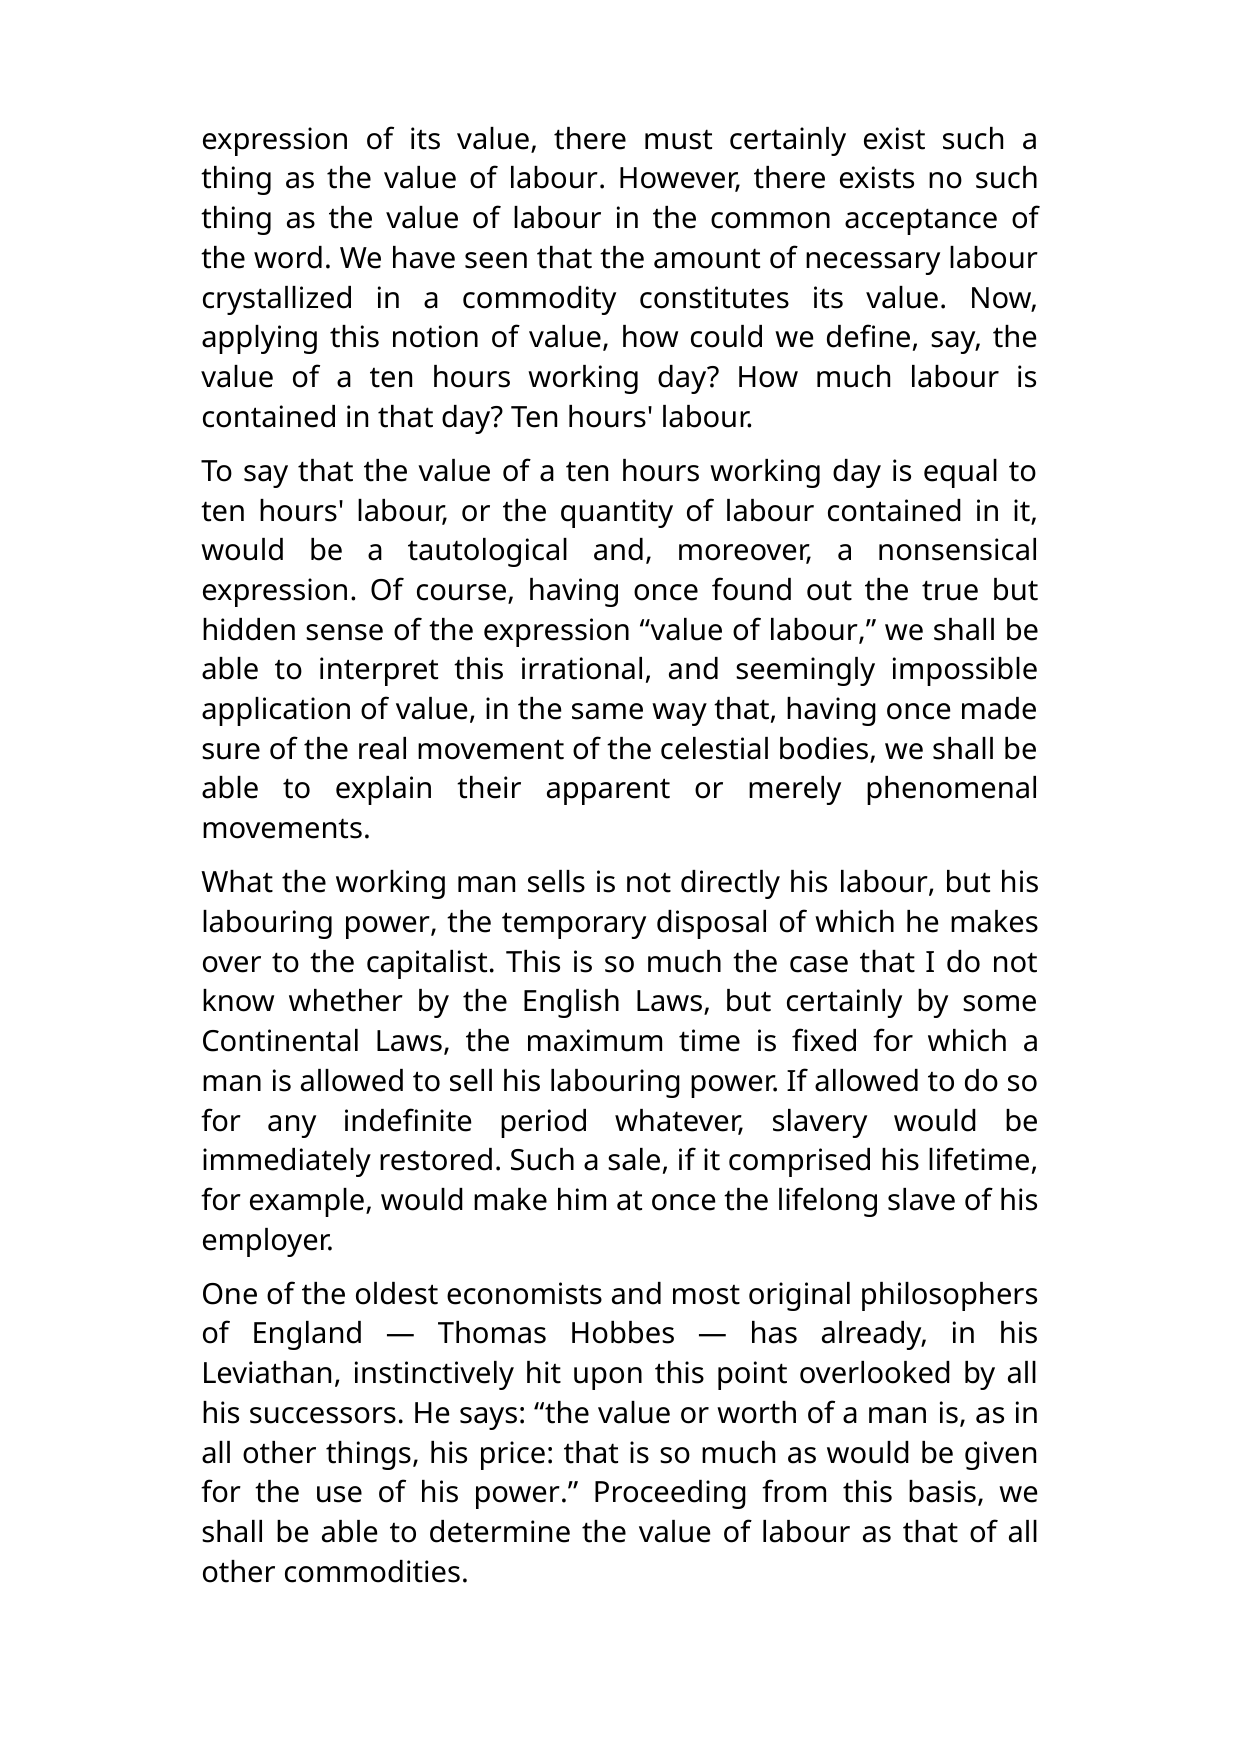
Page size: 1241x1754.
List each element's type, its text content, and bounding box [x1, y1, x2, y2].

text To say that the value of a ten hours working day is equal to ten hours' labour, or the quantity of labour contained in it, would be a tautological and, moreover, a nonsensical expression. Of course, having once found out the true but hidden sense of the expression “value of labour,” we shall be able to interpret this irrational, and seemingly impossible application of value, in the same way that, having once made sure of the real movement of the celestial bodies, we shall be able to explain their apparent or merely phenomenal movements. [201, 450, 1039, 847]
text What the working man sells is not directly his labour, but his labouring power, the temporary disposal of which he makes over to the capitalist. This is so much the case that I do not know whether by the English Laws, but certainly by some Continental Laws, the maximum time is fixed for which a man is allowed to sell his labouring power. If allowed to do so for any indefinite period whatever, slavery would be immediately restored. Such a sale, if it comprised his lifetime, for example, would make him at once the lifelong slave of his employer. [201, 862, 1039, 1258]
text expression of its value, there must certainly exist such a thing as the value of labour. However, there exists no such thing as the value of labour in the common acceptance of the word. We have seen that the amount of necessary labour crystallized in a commodity constitutes its value. Now, applying this notion of value, how could we define, say, the value of a ten hours working day? How much labour is contained in that day? Ten hours' labour. [201, 118, 1039, 436]
text One of the oldest economists and most original philosophers of England — Thomas Hobbes — has already, in his Leviathan, instinctively hit upon this point overlooked by all his successors. He says: “the value or worth of a man is, as in all other things, his price: that is so much as would be given for the use of his power.” Proceeding from this basis, we shall be able to determine the value of labour as that of all other commodities. [201, 1273, 1039, 1591]
